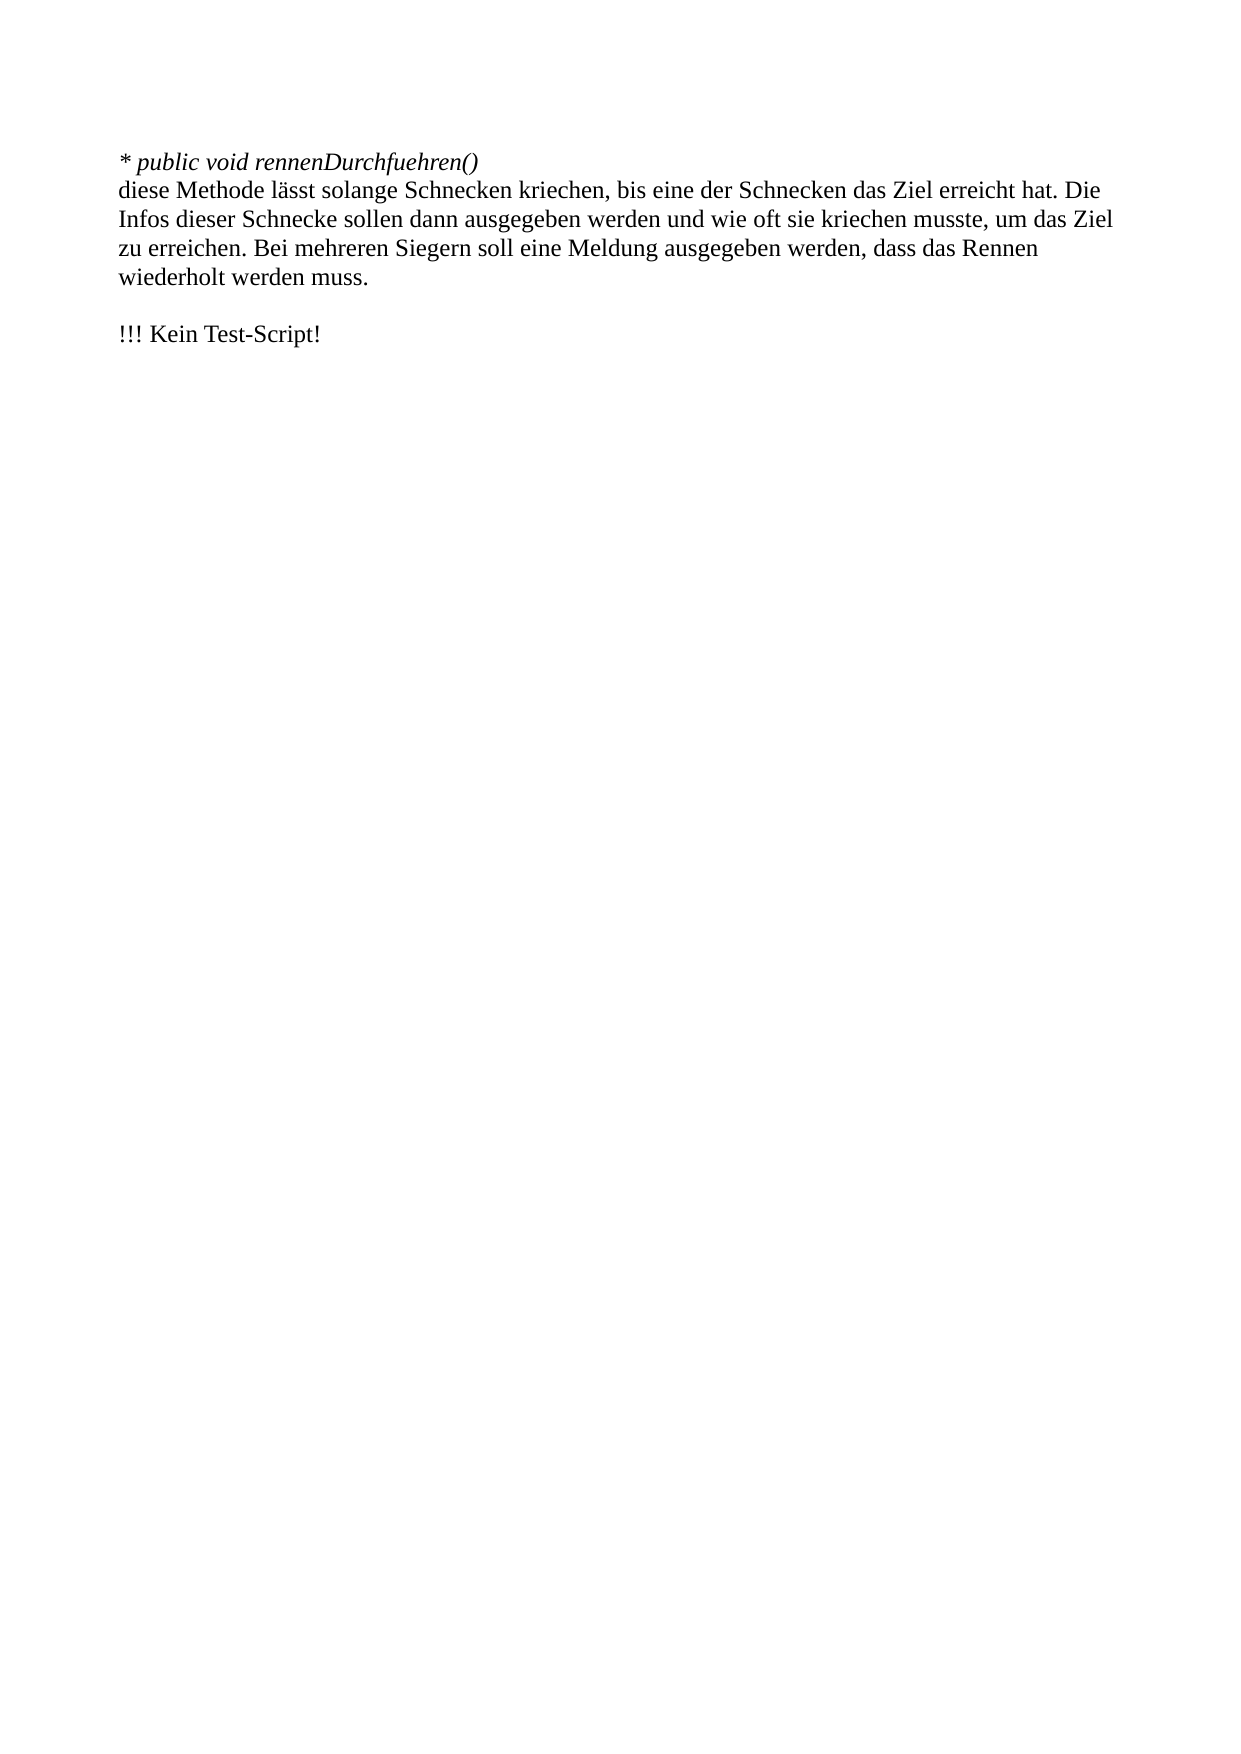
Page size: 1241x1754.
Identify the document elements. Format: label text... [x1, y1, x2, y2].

text * public void rennenDurchfuehren() diese Methode lässt solange Schnecken kriechen, bis eine der Schnecken das Ziel erreicht hat. Die Infos dieser Schnecke sollen dann ausgegeben werden und wie oft sie kriechen musste, um das Ziel zu erreichen. Bei mehreren Siegern soll eine Meldung ausgegeben werden, dass das Rennen wiederholt werden muss. !!! Kein Test-Script! [118, 118, 1122, 348]
